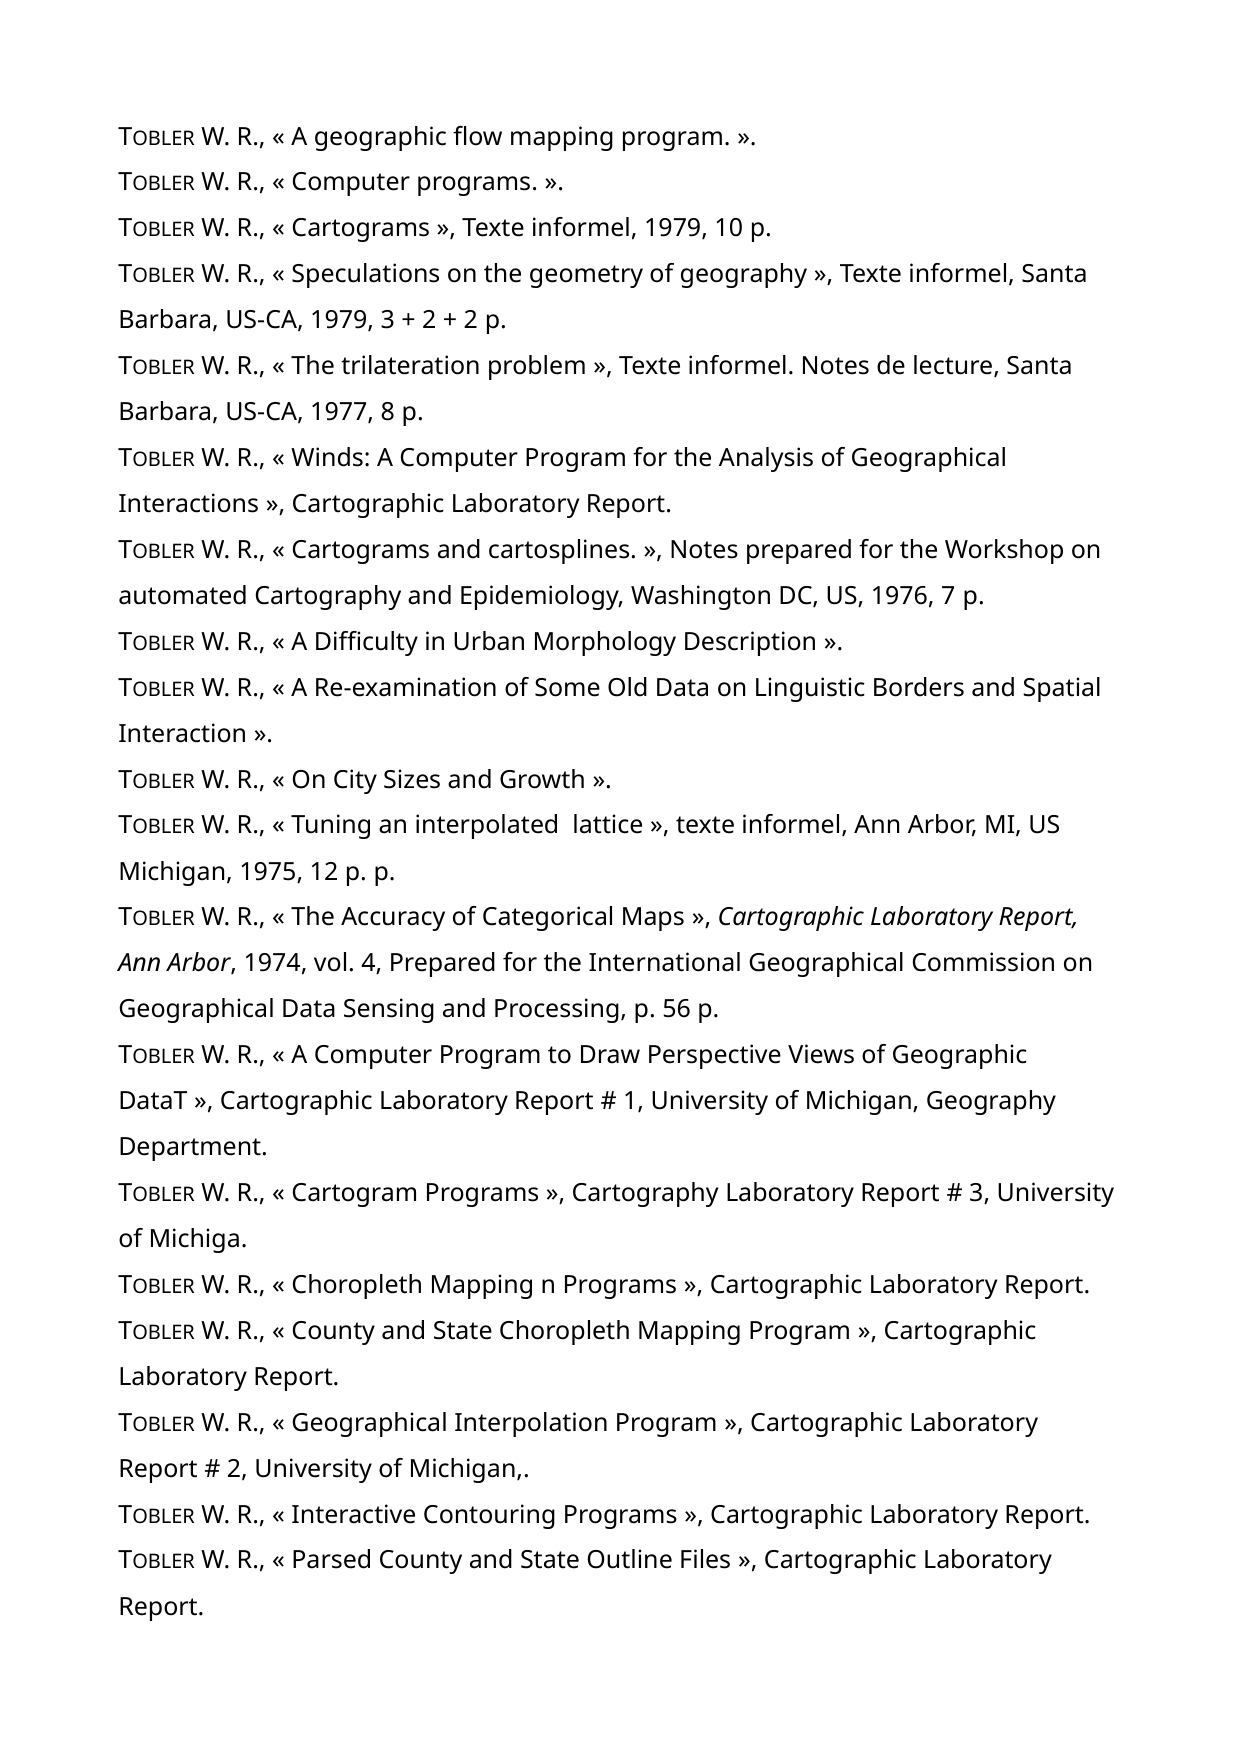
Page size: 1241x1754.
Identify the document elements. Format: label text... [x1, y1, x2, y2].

text Tobler W. R., « A Re-examination of Some Old Data on Linguistic Borders and Spatial Interaction ». [118, 669, 1122, 749]
text Tobler W. R., « The Accuracy of Categorical Maps », Cartographic Laboratory Report, Ann Arbor, 1974, vol. 4, Prepared for the International Geographical Commission on Geographical Data Sensing and Processing, p. 56 p. [118, 899, 1122, 1025]
text Tobler W. R., « Choropleth Mapping n Programs », Cartographic Laboratory Report. [118, 1267, 1122, 1301]
text Tobler W. R., « A Computer Program to Draw Perspective Views of Geographic DataT », Cartographic Laboratory Report # 1, University of Michigan, Geography Department. [118, 1037, 1122, 1163]
text Tobler W. R., « Cartograms and cartosplines. », Notes prepared for the Workshop on automated Cartography and Epidemiology, Washington DC, US, 1976, 7 p. [118, 532, 1122, 612]
text Tobler W. R., « Geographical Interpolation Program », Cartographic Laboratory Report # 2, University of Michigan,. [118, 1404, 1122, 1484]
text Tobler W. R., « A geographic flow mapping program. ». [118, 118, 1122, 152]
text Tobler W. R., « Tuning an interpolated lattice », texte informel, Ann Arbor, MI, US Michigan, 1975, 12 p. p. [118, 807, 1122, 887]
text Tobler W. R., « On City Sizes and Growth ». [118, 761, 1122, 795]
text Tobler W. R., « The trilateration problem », Texte informel. Notes de lecture, Santa Barbara, US-CA, 1977, 8 p. [118, 348, 1122, 428]
text Tobler W. R., « Cartogram Programs », Cartography Laboratory Report # 3, University of Michiga. [118, 1175, 1122, 1255]
text Tobler W. R., « Cartograms », Texte informel, 1979, 10 p. [118, 210, 1122, 244]
text Tobler W. R., « Interactive Contouring Programs », Cartographic Laboratory Report. [118, 1496, 1122, 1530]
text Tobler W. R., « A Difficulty in Urban Morphology Description ». [118, 623, 1122, 657]
text Tobler W. R., « County and State Choropleth Mapping Program », Cartographic Laboratory Report. [118, 1312, 1122, 1392]
text Tobler W. R., « Speculations on the geometry of geography », Texte informel, Santa Barbara, US-CA, 1979, 3 + 2 + 2 p. [118, 256, 1122, 336]
text Tobler W. R., « Computer programs. ». [118, 164, 1122, 198]
text Tobler W. R., « Winds: A Computer Program for the Analysis of Geographical Interactions », Cartographic Laboratory Report. [118, 440, 1122, 520]
text Tobler W. R., « Parsed County and State Outline Files », Cartographic Laboratory Report. [118, 1542, 1122, 1622]
